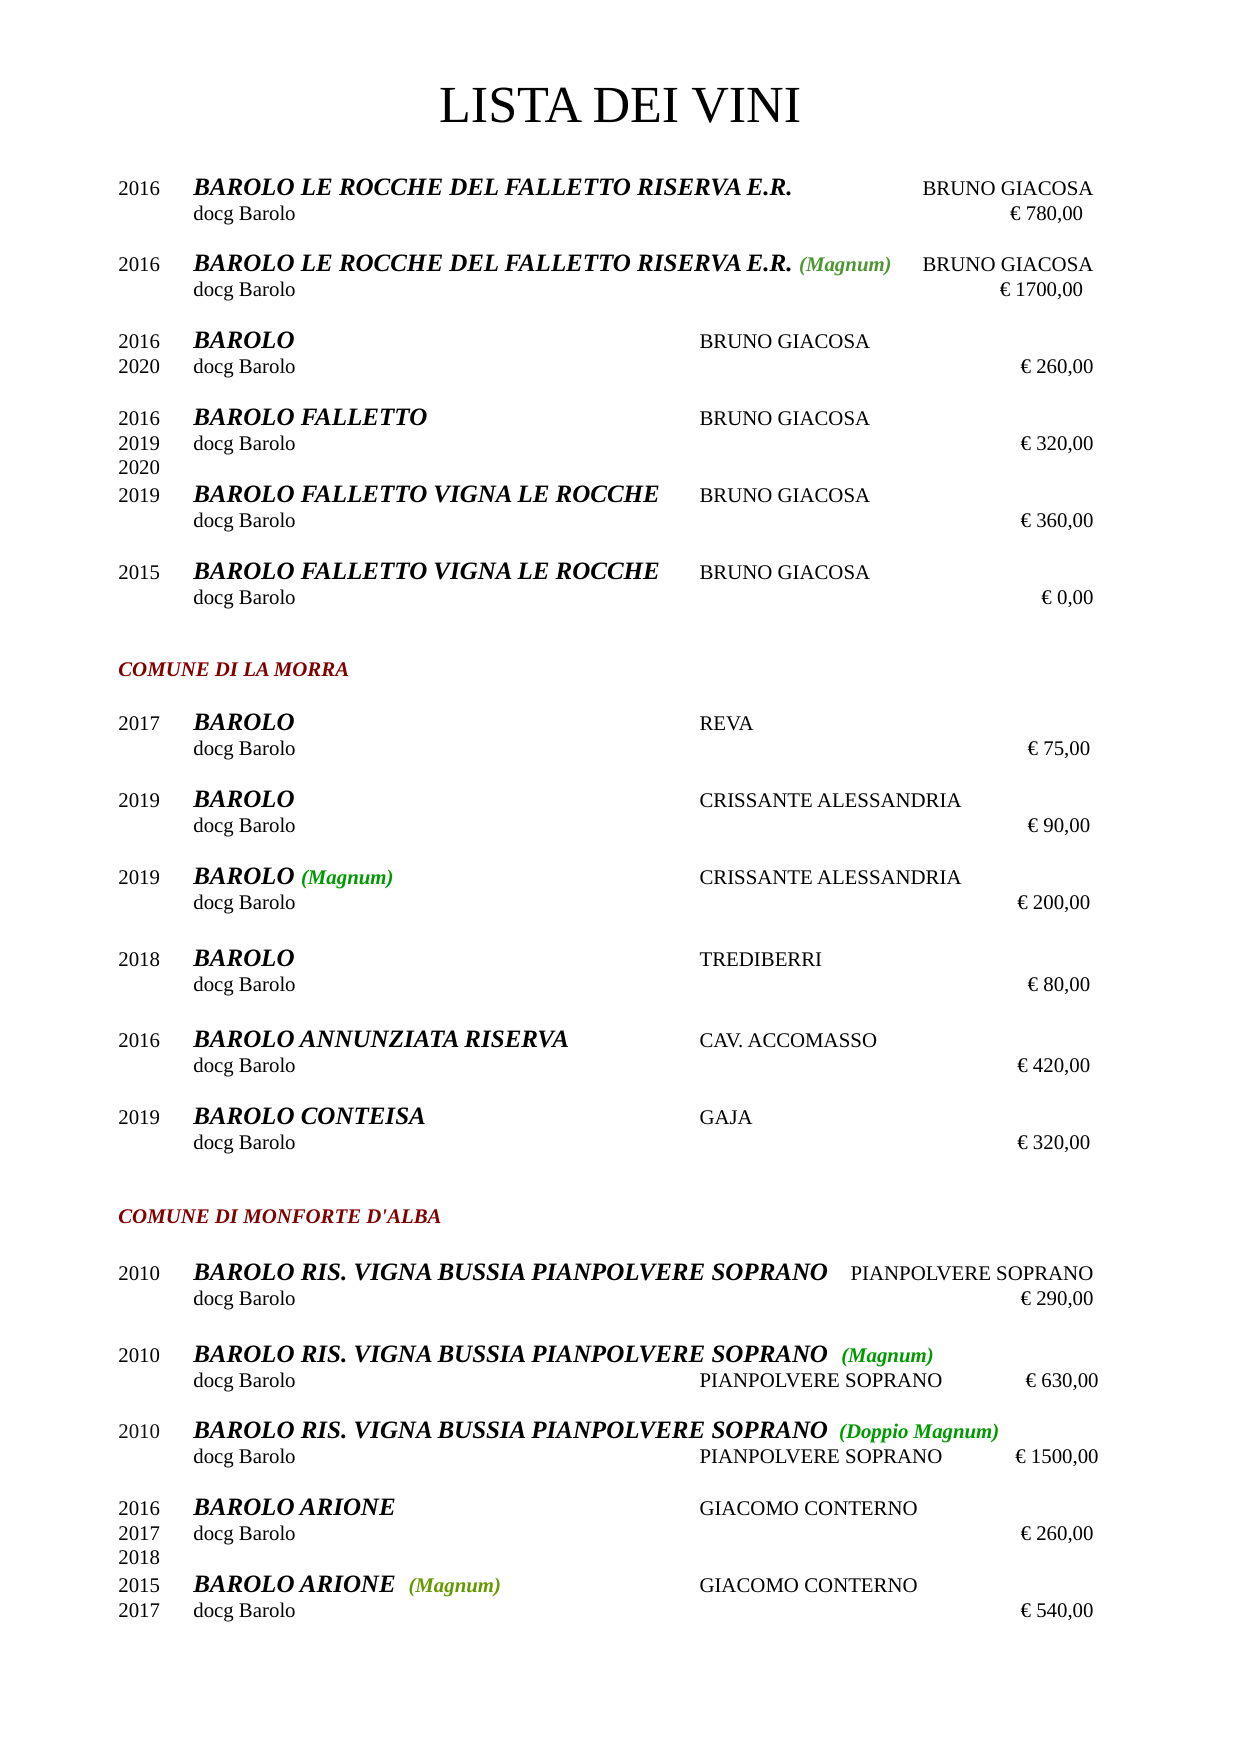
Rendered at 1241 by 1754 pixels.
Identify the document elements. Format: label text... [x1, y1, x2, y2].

text 2019 docg Barolo € 320,00 [118, 431, 1122, 455]
text COMUNE DI MONFORTE D'ALBA [118, 1204, 1122, 1228]
text docg Barolo € 0,00 [118, 585, 1122, 609]
text docg Barolo € 80,00 [118, 971, 1122, 996]
text docg Barolo € 75,00 [118, 736, 1122, 760]
text 2010 BAROLO RIS. VIGNA BUSSIA PIANPOLVERE SOPRANO PIANPOLVERE SOPRANO [118, 1257, 1122, 1286]
text 2016 BAROLO BRUNO GIACOSA [118, 325, 1122, 354]
text 2018 [118, 1545, 1122, 1569]
text docg Barolo € 90,00 [118, 813, 1122, 837]
text docg Barolo € 1700,00 [118, 277, 1122, 301]
text 2016 BAROLO ANNUNZIATA RISERVA CAV. ACCOMASSO [118, 1024, 1122, 1053]
text 2018 BAROLO TREDIBERRI [118, 943, 1122, 971]
text 2010 BAROLO RIS. VIGNA BUSSIA PIANPOLVERE SOPRANO (Doppio Magnum) docg Barolo PIANPOLVERE SOPRANO € 1500,00 [118, 1416, 1122, 1468]
text docg Barolo € 360,00 [118, 508, 1122, 532]
text 2019 BAROLO (Magnum) CRISSANTE ALESSANDRIA [118, 861, 1122, 890]
text docg Barolo € 290,00 [118, 1286, 1122, 1310]
text 2015 BAROLO FALLETTO VIGNA LE ROCCHE BRUNO GIACOSA [118, 556, 1122, 585]
text docg Barolo € 320,00 [118, 1130, 1122, 1154]
text 2015 BAROLO ARIONE (Magnum) GIACOMO CONTERNO [118, 1569, 1122, 1598]
text 2016 BAROLO LE ROCCHE DEL FALLETTO RISERVA E.R. BRUNO GIACOSA [118, 172, 1122, 200]
text 2017 docg Barolo € 540,00 [118, 1598, 1122, 1622]
text 2016 BAROLO LE ROCCHE DEL FALLETTO RISERVA E.R. (Magnum) BRUNO GIACOSA [118, 248, 1122, 277]
text COMUNE DI LA MORRA [118, 657, 1122, 681]
text 2020 docg Barolo € 260,00 [118, 354, 1122, 378]
text 2019 BAROLO CONTEISA GAJA [118, 1101, 1122, 1130]
text 2019 BAROLO CRISSANTE ALESSANDRIA [118, 784, 1122, 813]
text docg Barolo € 200,00 [118, 890, 1122, 914]
text 2020 [118, 455, 1122, 479]
text docg Barolo € 420,00 [118, 1053, 1122, 1077]
text 2010 BAROLO RIS. VIGNA BUSSIA PIANPOLVERE SOPRANO (Magnum) docg Barolo PIANPOLVERE SOPRANO € 630,00 [118, 1339, 1122, 1392]
text 2017 docg Barolo € 260,00 [118, 1521, 1122, 1545]
text 2017 BAROLO REVA [118, 707, 1122, 736]
text 2016 BAROLO ARIONE GIACOMO CONTERNO [118, 1492, 1122, 1521]
text 2019 BAROLO FALLETTO VIGNA LE ROCCHE BRUNO GIACOSA [118, 479, 1122, 508]
text docg Barolo € 780,00 [118, 200, 1122, 224]
text 2016 BAROLO FALLETTO BRUNO GIACOSA [118, 402, 1122, 431]
